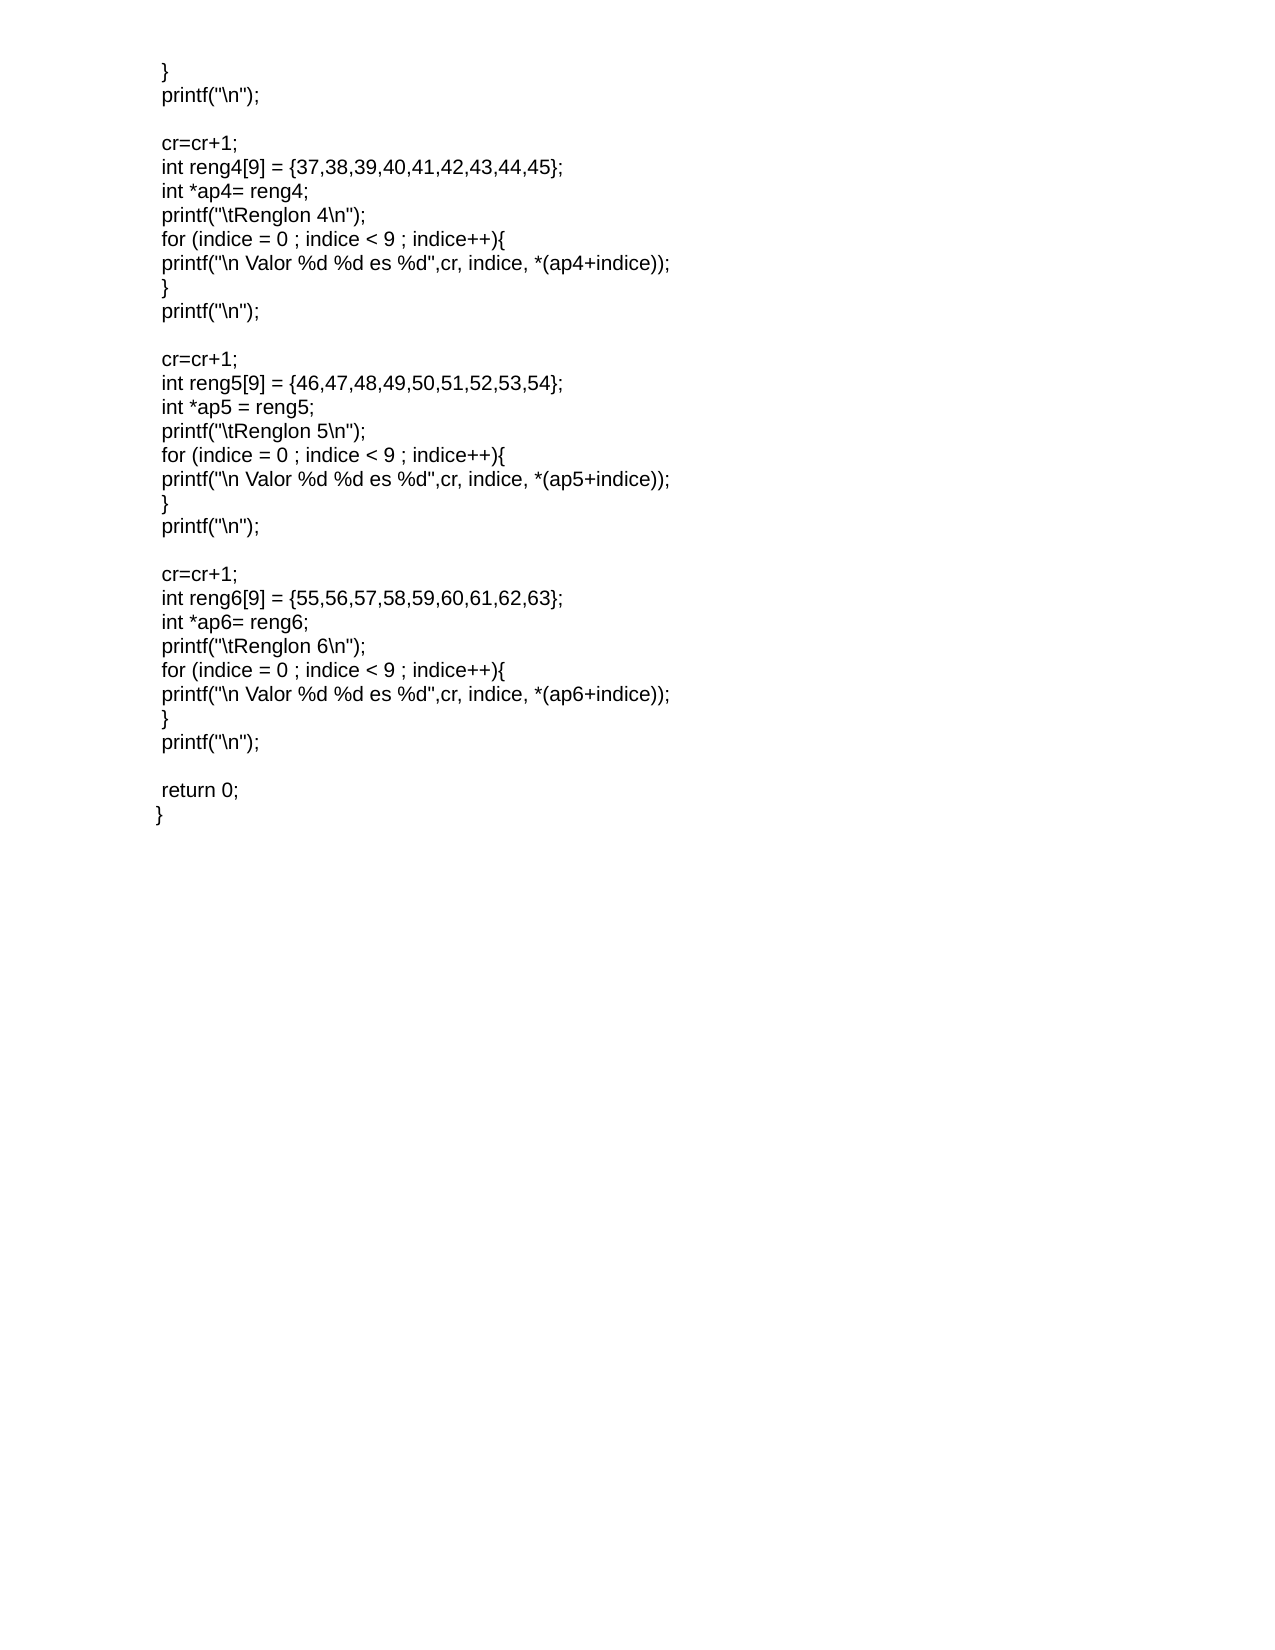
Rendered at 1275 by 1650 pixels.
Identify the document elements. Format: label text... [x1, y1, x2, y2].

text int *ap5 = reng5; [156, 394, 1205, 418]
text cr=cr+1; [156, 131, 1205, 155]
text } [156, 802, 1205, 826]
text } [156, 275, 1205, 299]
text int reng6[9] = {55,56,57,58,59,60,61,62,63}; [156, 586, 1205, 610]
text int *ap6= reng6; [156, 610, 1205, 634]
text } [156, 706, 1205, 730]
text printf("\tRenglon 4\n"); [156, 203, 1205, 227]
text printf("\n Valor %d %d es %d",cr, indice, *(ap5+indice)); [156, 466, 1205, 490]
text int reng4[9] = {37,38,39,40,41,42,43,44,45}; [156, 155, 1205, 179]
text cr=cr+1; [156, 562, 1205, 586]
text int reng5[9] = {46,47,48,49,50,51,52,53,54}; [156, 371, 1205, 394]
text printf("\n Valor %d %d es %d",cr, indice, *(ap4+indice)); [156, 251, 1205, 275]
text } [156, 59, 1205, 83]
text printf("\n"); [156, 730, 1205, 754]
text for (indice = 0 ; indice < 9 ; indice++){ [156, 227, 1205, 251]
text } [156, 490, 1205, 514]
text for (indice = 0 ; indice < 9 ; indice++){ [156, 442, 1205, 466]
text printf("\n"); [156, 299, 1205, 323]
text printf("\tRenglon 5\n"); [156, 418, 1205, 442]
text for (indice = 0 ; indice < 9 ; indice++){ [156, 658, 1205, 682]
text printf("\n Valor %d %d es %d",cr, indice, *(ap6+indice)); [156, 682, 1205, 706]
text cr=cr+1; [156, 347, 1205, 371]
text printf("\tRenglon 6\n"); [156, 634, 1205, 658]
text return 0; [156, 778, 1205, 802]
text printf("\n"); [156, 83, 1205, 107]
text printf("\n"); [156, 514, 1205, 538]
text int *ap4= reng4; [156, 179, 1205, 203]
